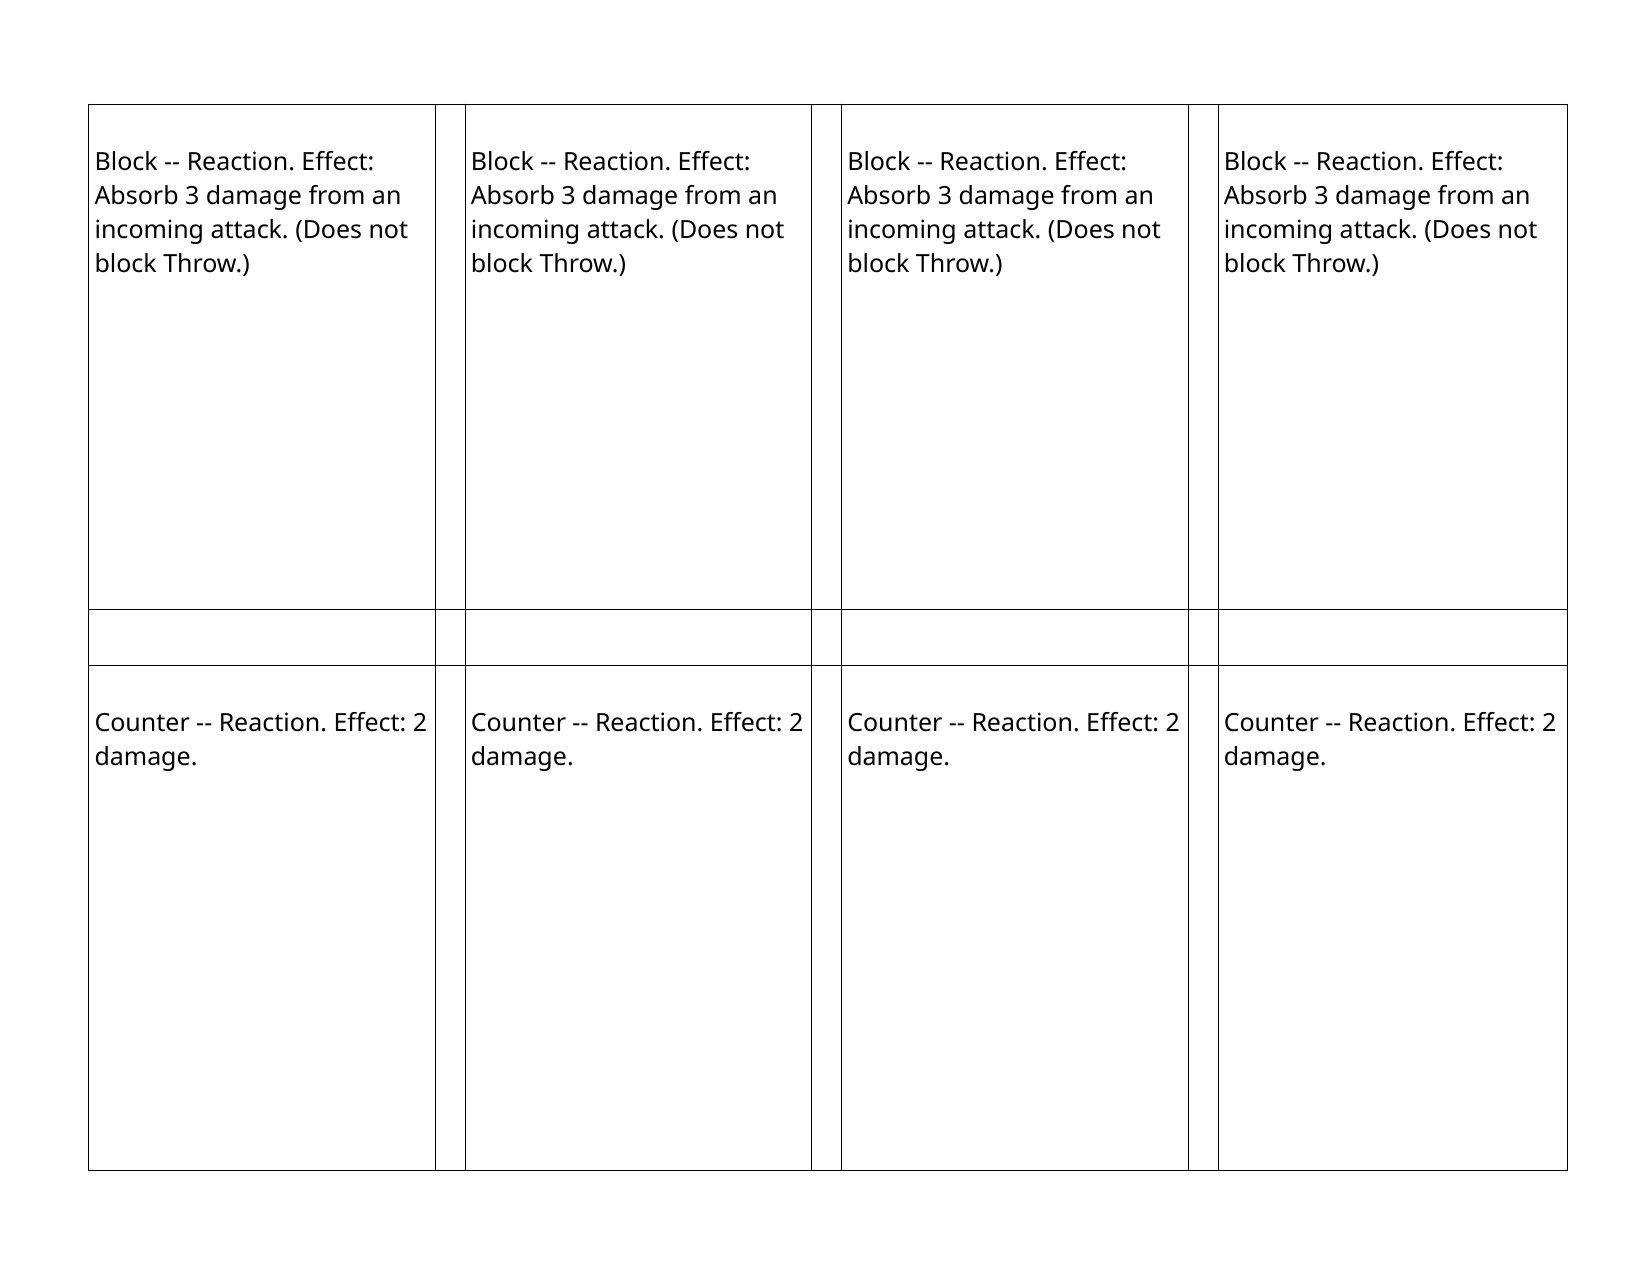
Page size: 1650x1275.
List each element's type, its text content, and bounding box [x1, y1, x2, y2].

table_cell Counter -- Reaction. Effect: 2 damage. [1219, 666, 1567, 1170]
table_header Block -- Reaction. Effect: Absorb 3 damage from an incoming attack. (Does not block Throw.) [466, 105, 811, 609]
table_cell [1189, 610, 1218, 664]
table_header Block -- Reaction. Effect: Absorb 3 damage from an incoming attack. (Does not block Throw.) [1219, 105, 1567, 609]
table_header Block -- Reaction. Effect: Absorb 3 damage from an incoming attack. (Does not block Throw.) [89, 105, 435, 609]
table_cell [812, 666, 841, 1170]
table_cell [1219, 610, 1567, 664]
table_header Block -- Reaction. Effect: Absorb 3 damage from an incoming attack. (Does not block Throw.) [842, 105, 1188, 609]
table_cell [842, 610, 1188, 664]
table_cell [436, 666, 465, 1170]
table_cell [436, 610, 465, 664]
table_cell Counter -- Reaction. Effect: 2 damage. [466, 666, 811, 1170]
table_cell [466, 610, 811, 664]
table_cell [812, 610, 841, 664]
table_header [1189, 105, 1218, 609]
table_header [436, 105, 465, 609]
table_cell [1189, 666, 1218, 1170]
table_cell Counter -- Reaction. Effect: 2 damage. [842, 666, 1188, 1170]
table_cell [89, 610, 435, 664]
table_header [812, 105, 841, 609]
table_cell Counter -- Reaction. Effect: 2 damage. [89, 666, 435, 1170]
